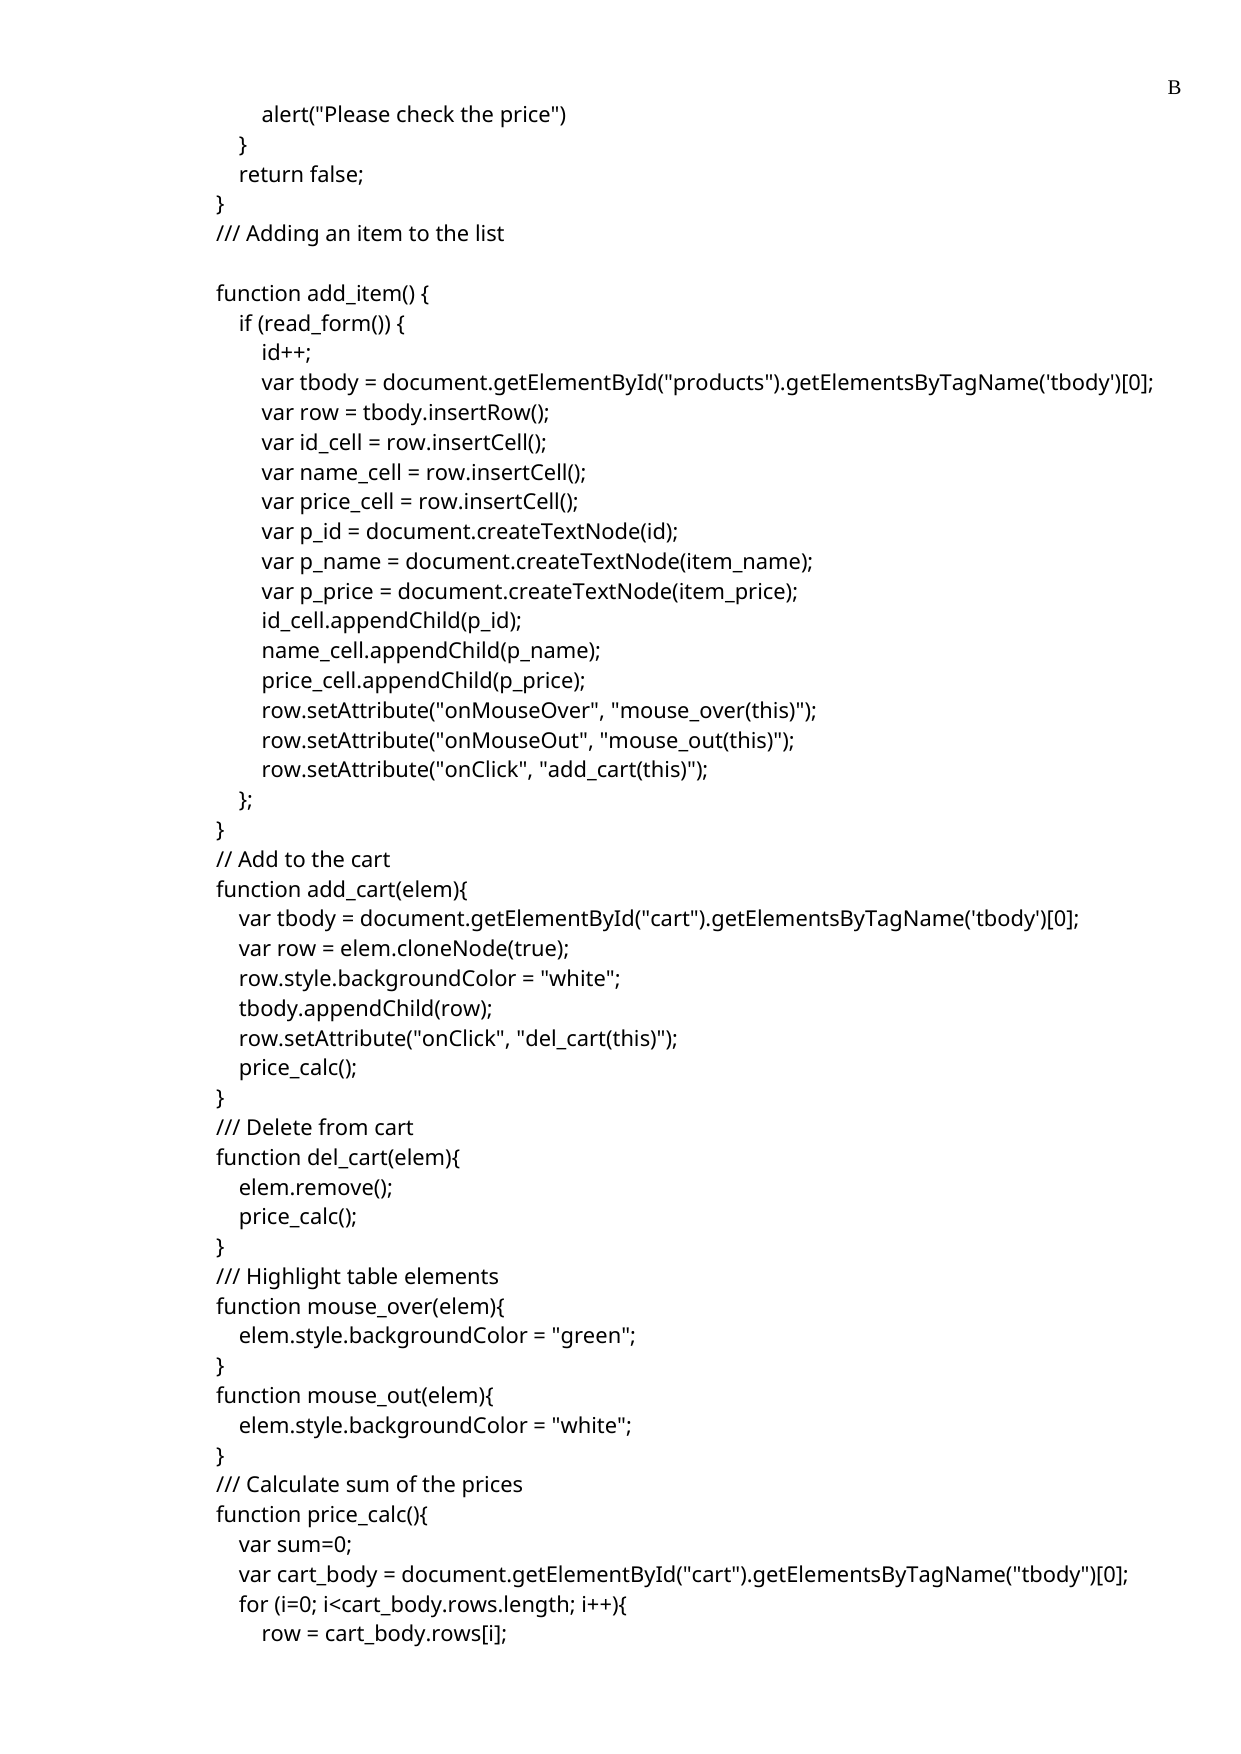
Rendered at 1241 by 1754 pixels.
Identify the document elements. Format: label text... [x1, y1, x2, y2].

text } [148, 1082, 1181, 1112]
text var id_cell = row.insertCell(); [148, 427, 1181, 457]
text } [148, 1440, 1181, 1469]
text function price_calc(){ [148, 1499, 1181, 1529]
text } [148, 188, 1181, 218]
text id_cell.appendChild(p_id); [148, 606, 1181, 635]
text /// Delete from cart [148, 1112, 1181, 1142]
text function add_item() { [148, 278, 1181, 308]
text elem.remove(); [148, 1172, 1181, 1201]
text for (i=0; i<cart_body.rows.length; i++){ [148, 1589, 1181, 1618]
text var row = tbody.insertRow(); [148, 397, 1181, 427]
text if (read_form()) { [148, 308, 1181, 337]
text price_calc(); [148, 1052, 1181, 1082]
text var tbody = document.getElementById("cart").getElementsByTagName('tbody')[0]; [148, 903, 1181, 933]
text name_cell.appendChild(p_name); [148, 635, 1181, 665]
text var cart_body = document.getElementById("cart").getElementsByTagName("tbody")[0]; [148, 1559, 1181, 1589]
text /// Highlight table elements [148, 1261, 1181, 1291]
text var name_cell = row.insertCell(); [148, 457, 1181, 486]
text /// Adding an item to the list [148, 218, 1181, 248]
text /// Calculate sum of the prices [148, 1469, 1181, 1499]
text row.style.backgroundColor = "white"; [148, 963, 1181, 993]
text function mouse_out(elem){ [148, 1380, 1181, 1410]
text row = cart_body.rows[i]; [148, 1618, 1181, 1648]
text } [148, 814, 1181, 844]
text alert("Please check the price") [148, 99, 1181, 129]
text var p_name = document.createTextNode(item_name); [148, 546, 1181, 576]
text elem.style.backgroundColor = "green"; [148, 1321, 1181, 1350]
text row.setAttribute("onClick", "del_cart(this)"); [148, 1023, 1181, 1052]
text } [148, 1231, 1181, 1261]
text row.setAttribute("onMouseOver", "mouse_over(this)"); [148, 695, 1181, 725]
text function del_cart(elem){ [148, 1142, 1181, 1172]
text function add_cart(elem){ [148, 874, 1181, 903]
text tbody.appendChild(row); [148, 993, 1181, 1023]
text row.setAttribute("onMouseOut", "mouse_out(this)"); [148, 725, 1181, 754]
text var p_id = document.createTextNode(id); [148, 516, 1181, 546]
text var price_cell = row.insertCell(); [148, 486, 1181, 516]
text id++; [148, 337, 1181, 367]
text row.setAttribute("onClick", "add_cart(this)"); [148, 754, 1181, 784]
text } [148, 1350, 1181, 1380]
text price_calc(); [148, 1201, 1181, 1231]
text function mouse_over(elem){ [148, 1291, 1181, 1321]
text // Add to the cart [148, 844, 1181, 874]
text var tbody = document.getElementById("products").getElementsByTagName('tbody')[0]; [148, 367, 1181, 397]
text price_cell.appendChild(p_price); [148, 665, 1181, 695]
text elem.style.backgroundColor = "white"; [148, 1410, 1181, 1440]
text var p_price = document.createTextNode(item_price); [148, 576, 1181, 606]
text } [148, 129, 1181, 159]
text var sum=0; [148, 1529, 1181, 1559]
text return false; [148, 159, 1181, 188]
text var row = elem.cloneNode(true); [148, 933, 1181, 963]
text }; [148, 784, 1181, 814]
